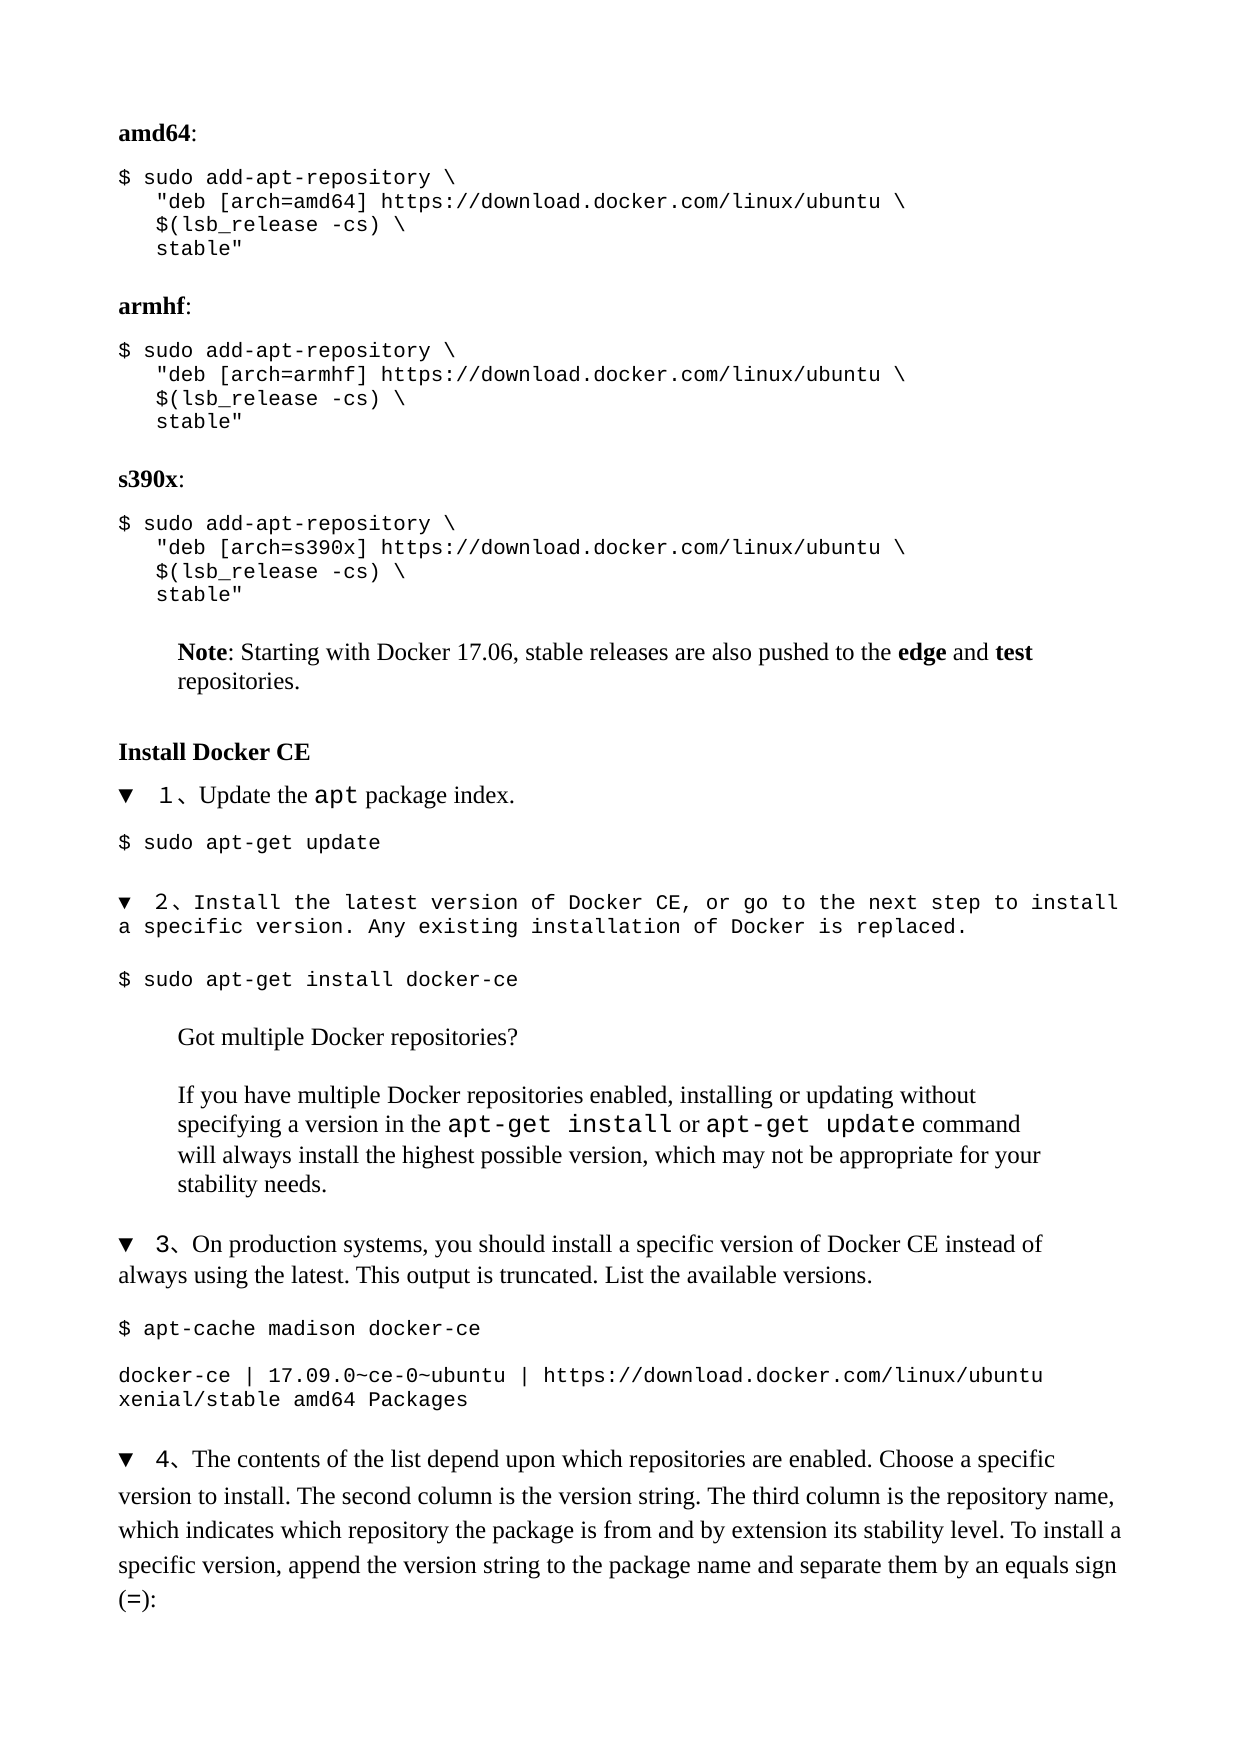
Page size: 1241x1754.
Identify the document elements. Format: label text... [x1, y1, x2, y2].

text $ sudo add-apt-repository \ [118, 513, 1122, 537]
text amd64: [118, 118, 1122, 147]
text s390x: [118, 464, 1122, 493]
subtitle Install Docker CE [118, 737, 1122, 766]
text armhf: [118, 291, 1122, 320]
text $ sudo apt-get install docker-ce [118, 969, 1122, 993]
text ▼ ２、Install the latest version of Docker CE, or go to the next step to install a specific version. Any existing installation of Docker is replaced. [118, 885, 1122, 939]
text docker-ce | 17.09.0~ce-0~ubuntu | https://download.docker.com/linux/ubuntu xenial/stable amd64 Packages [118, 1365, 1122, 1413]
text $ sudo add-apt-repository \ [118, 167, 1122, 191]
text If you have multiple Docker repositories enabled, installing or updating without specifying a version in the apt-get install or apt-get update command will always install the highest possible version, which may not be appropriate for your stability needs. [177, 1080, 1063, 1197]
text $(lsb_release -cs) \ [118, 214, 1122, 238]
text ▼ 3、On production systems, you should install a specific version of Docker CE instead of always using the latest. This output is truncated. List the available versions. [118, 1227, 1063, 1288]
text $ sudo apt-get update [118, 832, 1122, 856]
text stable" [118, 584, 1122, 608]
text ▼ １、Update the apt package index. [118, 778, 1122, 811]
text stable" [118, 411, 1122, 435]
text "deb [arch=s390x] https://download.docker.com/linux/ubuntu \ [118, 537, 1122, 561]
text Got multiple Docker repositories? [177, 1022, 1063, 1051]
text ▼ 4、The contents of the list depend upon which repositories are enabled. Choose a specific version to install. The second column is the version string. The third column is the repository name, which indicates which repository the package is from and by extension its stability level. To install a specific version, append the version string to the package name and separate them by an equals sign (=): [118, 1442, 1122, 1615]
text $(lsb_release -cs) \ [118, 388, 1122, 411]
text "deb [arch=amd64] https://download.docker.com/linux/ubuntu \ [118, 191, 1122, 214]
text $ sudo add-apt-repository \ [118, 340, 1122, 364]
text stable" [118, 238, 1122, 262]
text Note: Starting with Docker 17.06, stable releases are also pushed to the edge and test repositories. [177, 637, 1063, 695]
text $(lsb_release -cs) \ [118, 561, 1122, 584]
text $ apt-cache madison docker-ce [118, 1318, 1122, 1342]
text "deb [arch=armhf] https://download.docker.com/linux/ubuntu \ [118, 364, 1122, 388]
